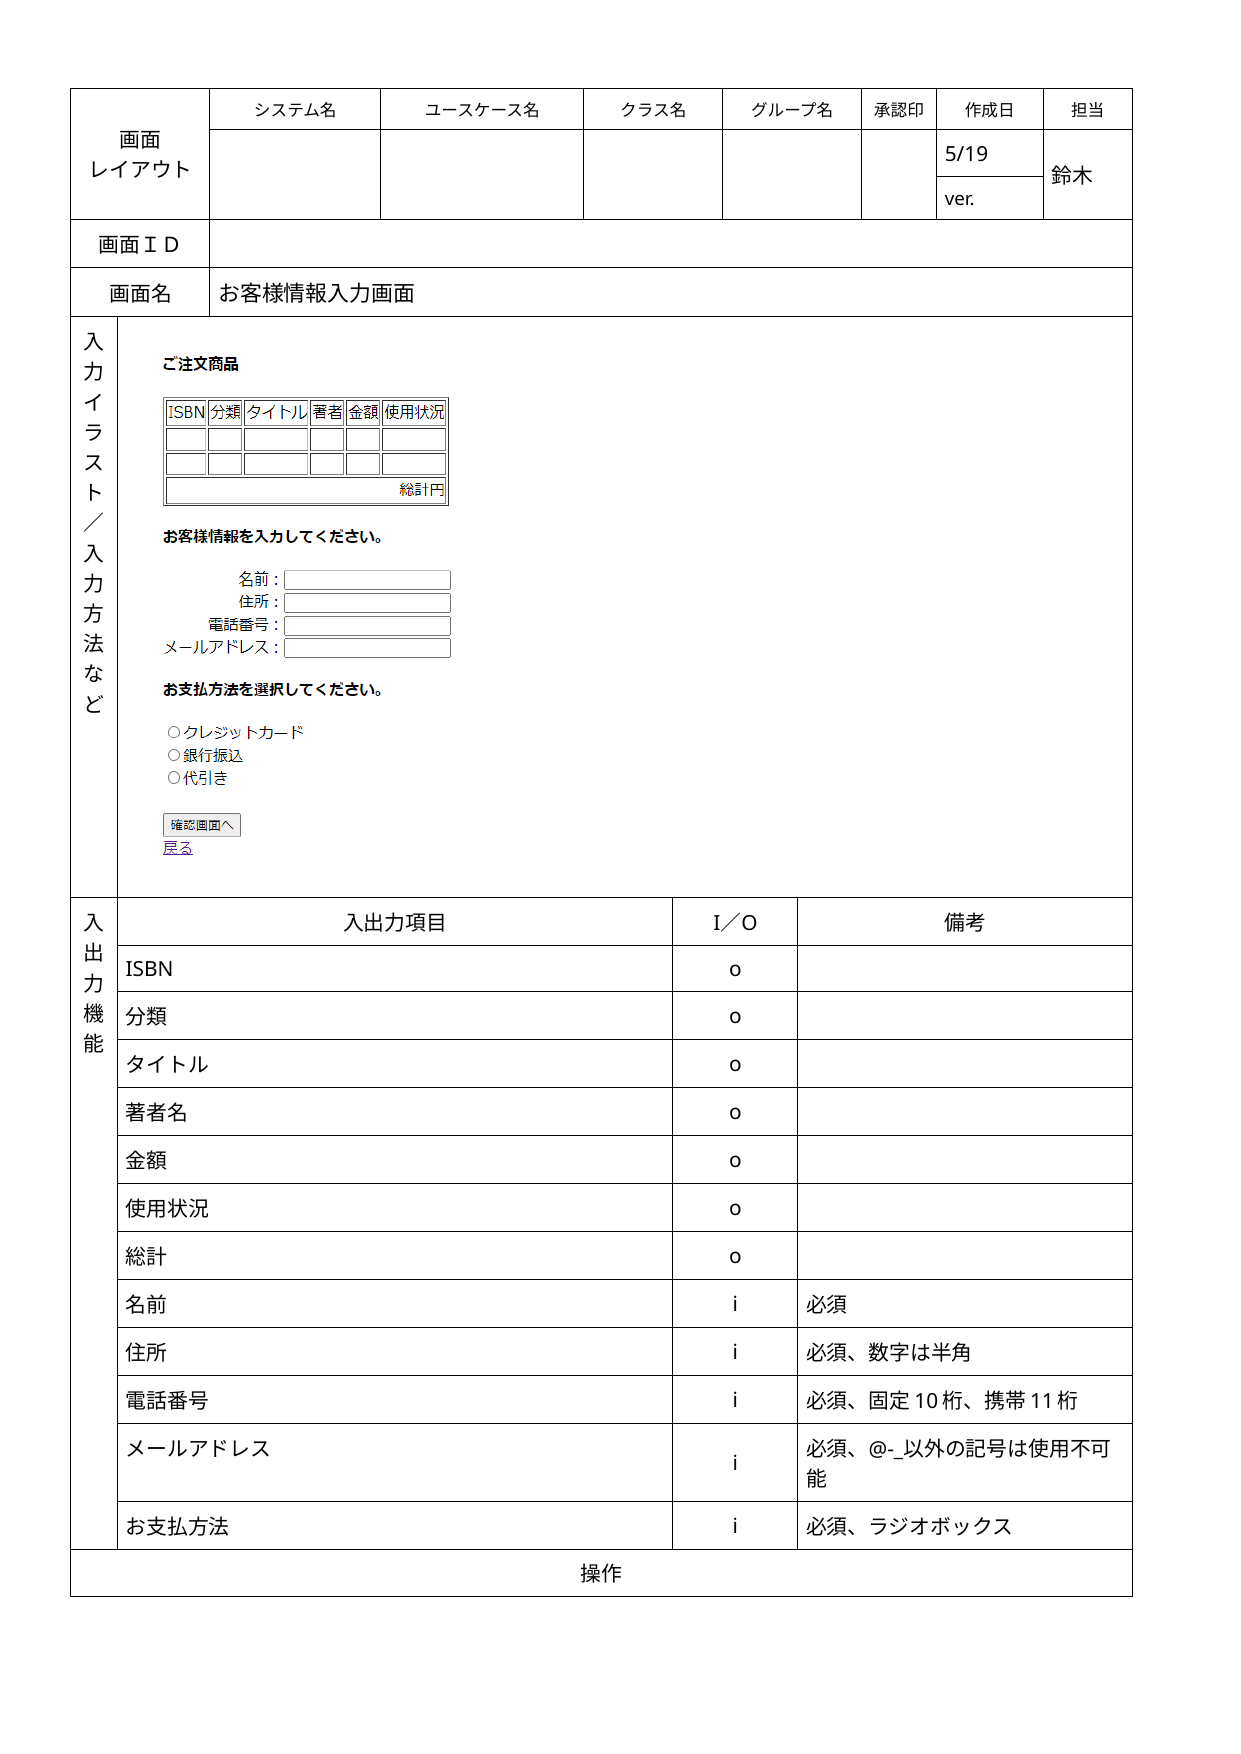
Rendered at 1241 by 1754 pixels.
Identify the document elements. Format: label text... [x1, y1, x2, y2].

table_cell [798, 1184, 1132, 1231]
table_cell 必須、固定10桁、携帯11桁 [798, 1376, 1132, 1423]
table_cell 備考 [798, 898, 1132, 945]
table_cell [584, 130, 722, 219]
table_cell お客様情報入力画面 [210, 268, 1132, 316]
table_cell i [673, 1502, 797, 1549]
table_cell o [673, 992, 797, 1039]
table_cell [798, 1088, 1132, 1135]
table_cell 使用状況 [118, 1184, 672, 1231]
table_cell ISBN [118, 946, 672, 991]
table_cell [210, 130, 380, 219]
table_cell 必須、@-_以外の記号は使用不可能 [798, 1424, 1132, 1501]
table_cell 入力イラスト／入力方法など [71, 317, 117, 897]
table_cell [798, 1232, 1132, 1279]
table_cell 鈴木 [1044, 130, 1132, 219]
table_cell [862, 130, 936, 219]
table_cell 画面ＩＤ [71, 220, 209, 267]
table_cell タイトル [118, 1040, 672, 1087]
table_cell 5/19 [937, 130, 1043, 176]
picture [155, 338, 461, 870]
table_header 担当 [1044, 89, 1132, 129]
table_header システム名 [210, 89, 380, 129]
table_header ユースケース名 [381, 89, 583, 129]
table_cell o [673, 1040, 797, 1087]
table_cell 画面名 [71, 268, 209, 316]
table_cell o [673, 1136, 797, 1183]
table_cell i [673, 1280, 797, 1327]
table_cell ver. [937, 177, 1043, 219]
table_cell i [673, 1424, 797, 1501]
table_cell 分類 [118, 992, 672, 1039]
table_cell 名前 [118, 1280, 672, 1327]
table_cell [381, 130, 583, 219]
table_header 承認印 [862, 89, 936, 129]
table_header 画面 レイアウト [71, 89, 209, 219]
table_cell メールアドレス [118, 1424, 672, 1501]
table_cell 必須、ラジオボックス [798, 1502, 1132, 1549]
table_header クラス名 [584, 89, 722, 129]
table_cell [798, 1136, 1132, 1183]
table_cell i [673, 1328, 797, 1374]
table_cell 総計 [118, 1232, 672, 1279]
table_cell o [673, 1184, 797, 1231]
table_cell i [673, 1376, 797, 1423]
table_cell o [673, 1232, 797, 1279]
table_cell 電話番号 [118, 1376, 672, 1423]
table_cell [118, 317, 1132, 897]
table_cell o [673, 946, 797, 991]
table_cell 入出力機能 [71, 898, 117, 1549]
table_cell 操作 [71, 1550, 1132, 1596]
table_cell [798, 946, 1132, 991]
table_cell [210, 220, 1132, 267]
table_cell [798, 992, 1132, 1039]
table_cell [723, 130, 861, 219]
table_cell 金額 [118, 1136, 672, 1183]
table_header グループ名 [723, 89, 861, 129]
table_header 作成日 [937, 89, 1043, 129]
table_cell I／O [673, 898, 797, 945]
table_cell 入出力項目 [118, 898, 672, 945]
table_cell [798, 1040, 1132, 1087]
table_cell 著者名 [118, 1088, 672, 1135]
table_cell お支払方法 [118, 1502, 672, 1549]
table_cell 必須、数字は半角 [798, 1328, 1132, 1374]
table_cell o [673, 1088, 797, 1135]
table_cell 必須 [798, 1280, 1132, 1327]
table_cell 住所 [118, 1328, 672, 1374]
